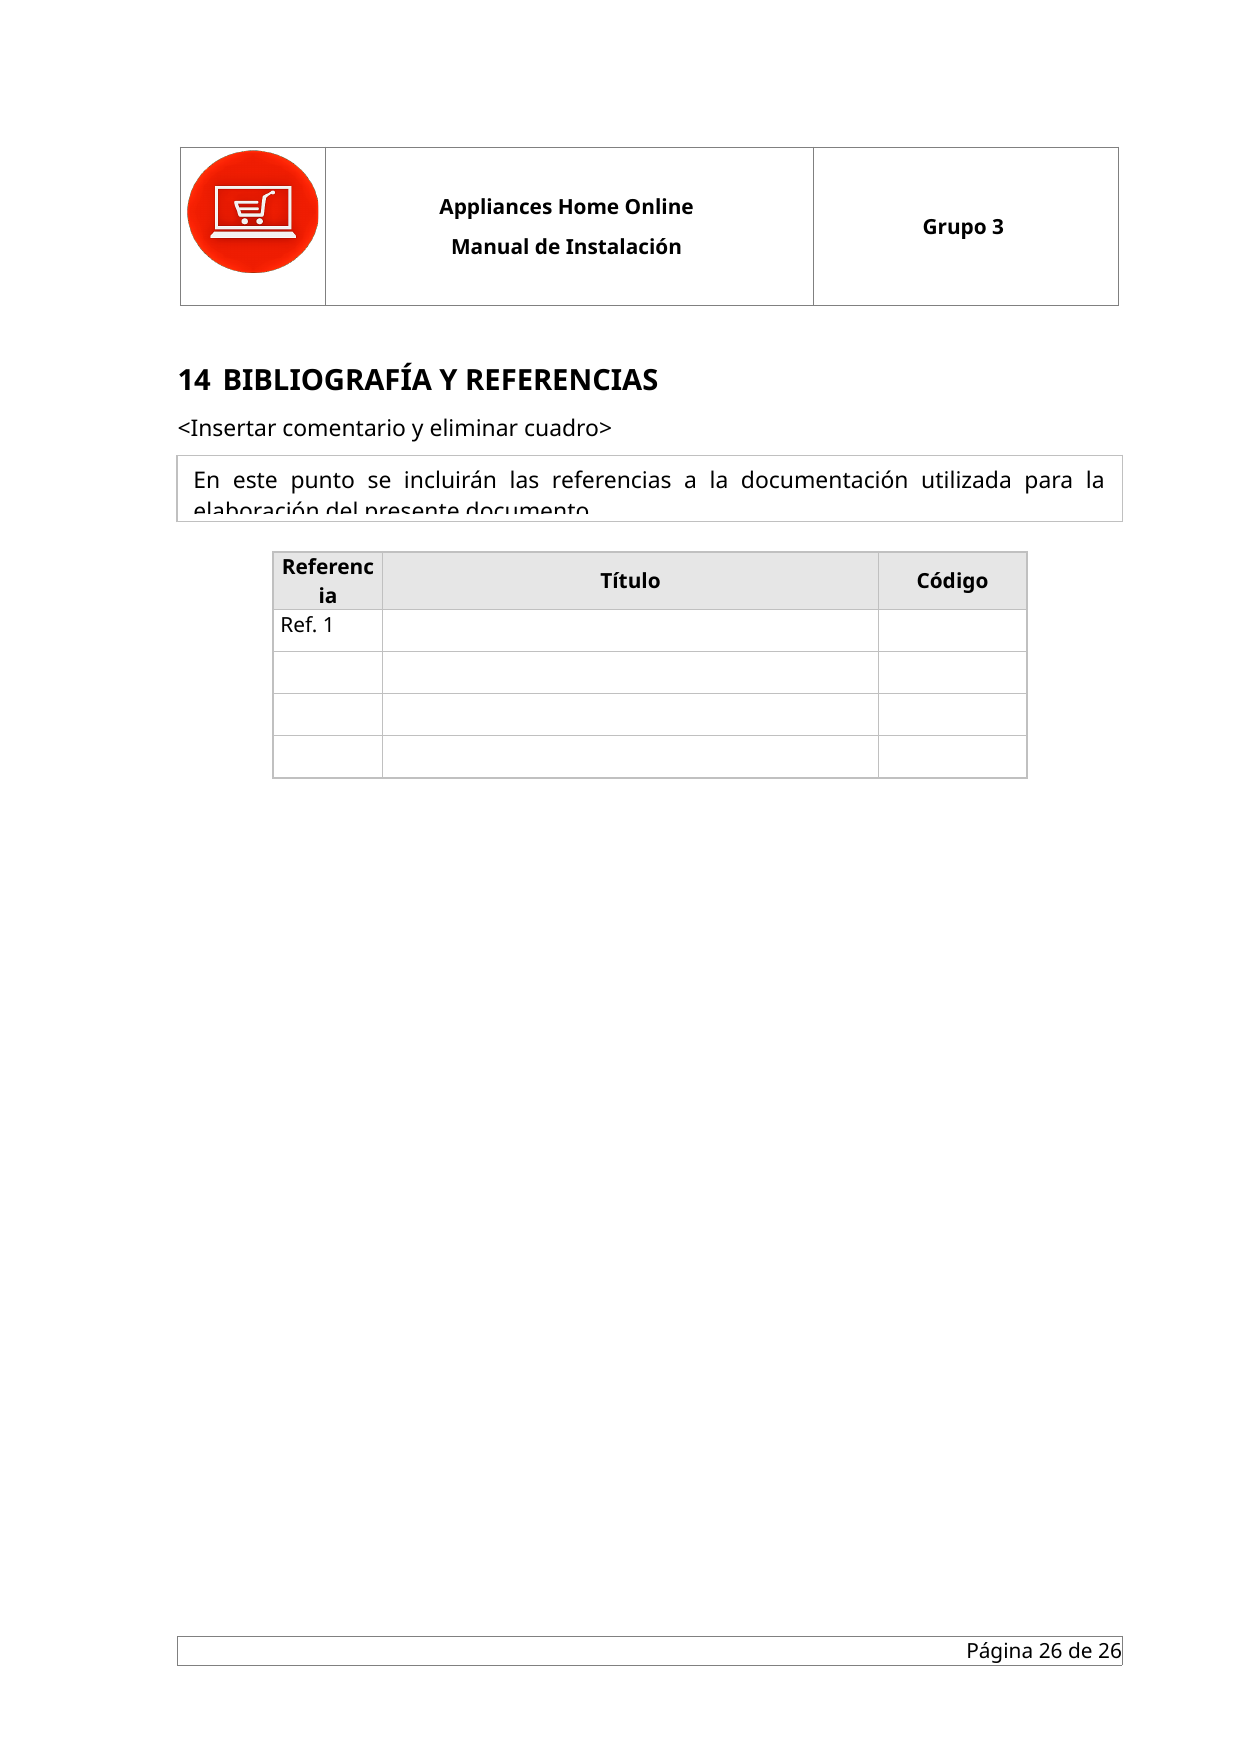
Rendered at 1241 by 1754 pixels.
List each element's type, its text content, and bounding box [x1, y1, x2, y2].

table_cell [274, 694, 382, 735]
text En este punto se incluirán las referencias a la documentación utilizada para la elaboración del presente documento. [193, 463, 1106, 513]
table_cell [879, 652, 1026, 693]
table_cell [383, 736, 878, 777]
table_cell [274, 652, 382, 693]
table_header Referencia [274, 553, 382, 609]
table_cell [383, 610, 878, 651]
table_cell [383, 652, 878, 693]
table_cell [879, 736, 1026, 777]
subtitle BIBLIOGRAFÍA Y REFERENCIAS [177, 359, 1122, 399]
table_cell [879, 610, 1026, 651]
table_cell [383, 694, 878, 735]
table_header Código [879, 553, 1026, 609]
table_header Título [383, 553, 878, 609]
table_cell [274, 736, 382, 777]
table_cell Ref. 1 [274, 610, 382, 651]
text <Insertar comentario y eliminar cuadro> [177, 411, 1122, 443]
table_cell [879, 694, 1026, 735]
